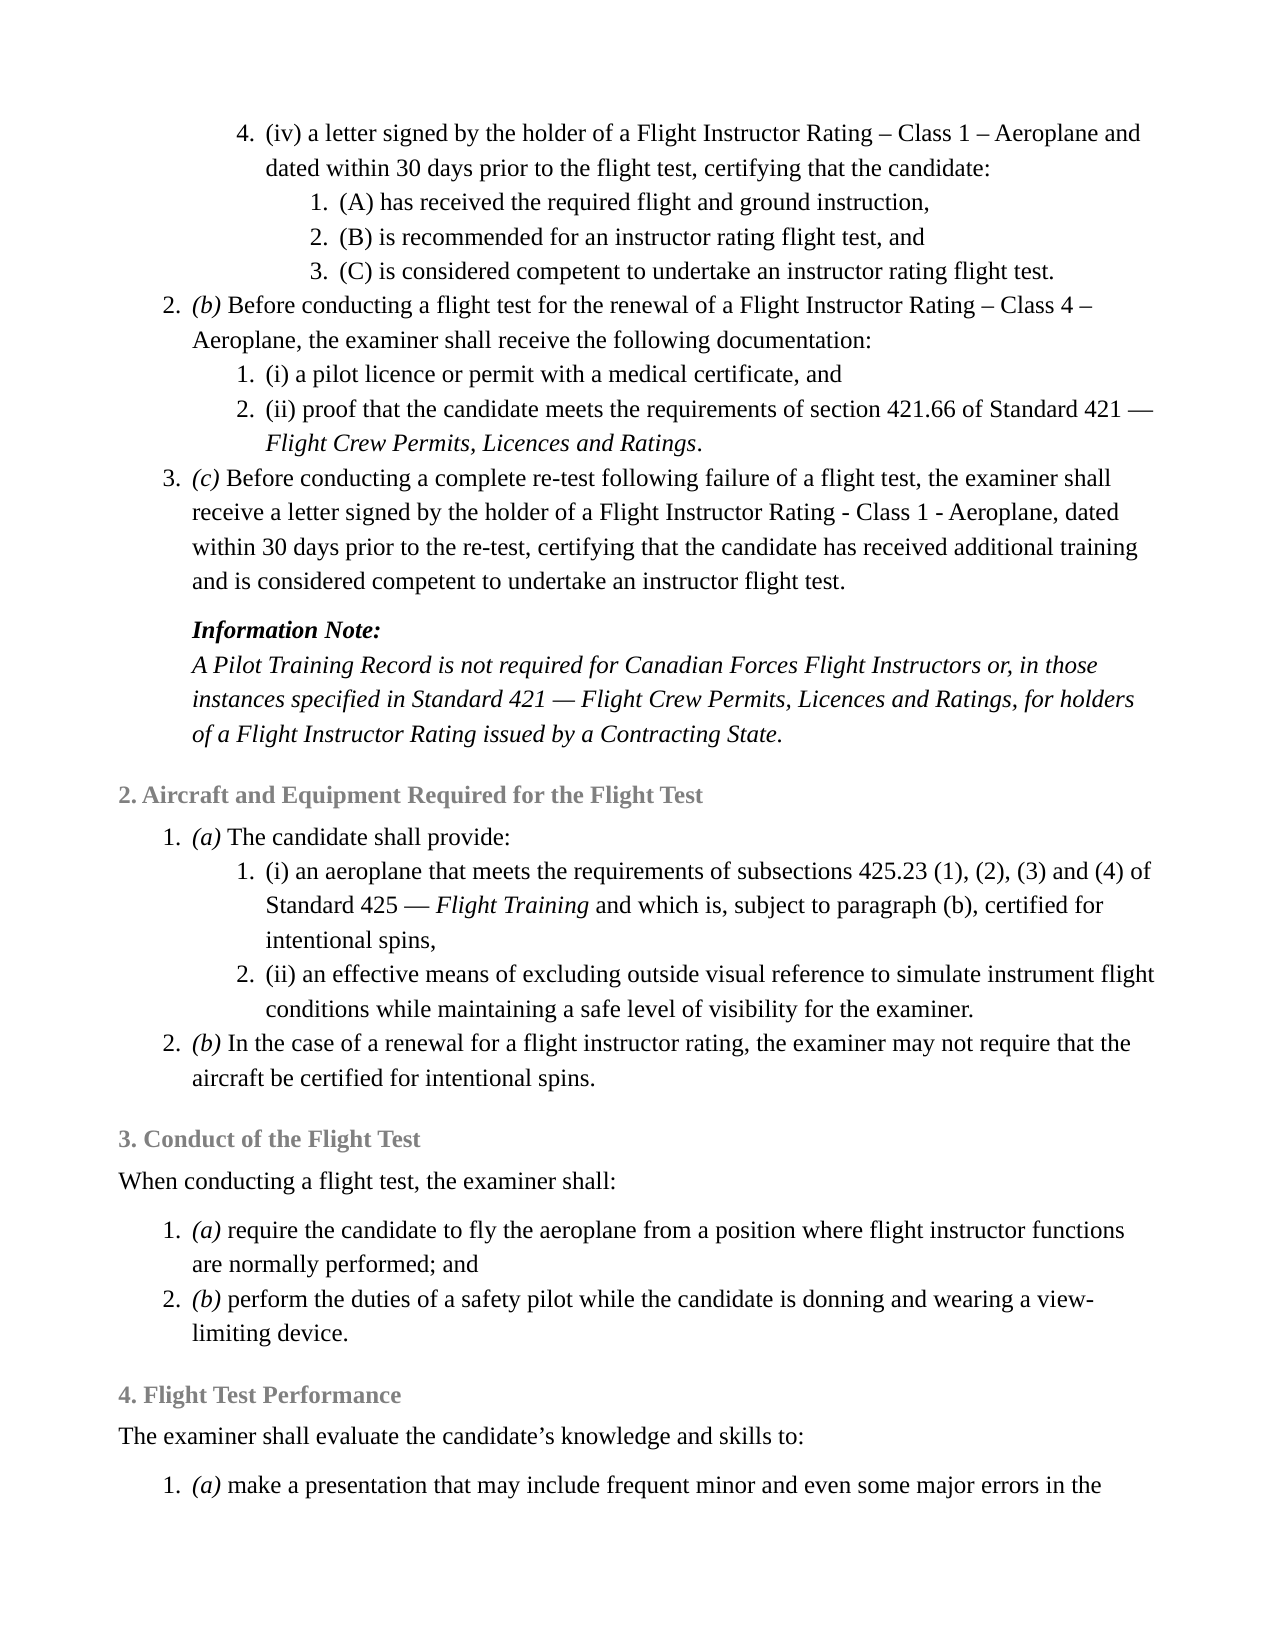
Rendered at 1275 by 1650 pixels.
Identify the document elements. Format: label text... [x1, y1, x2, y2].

list (a) make a presentation that may include frequent minor and even some major errors in the [162, 1470, 1157, 1499]
list Information Note: A Pilot Training Record is not required for Canadian Forces Flight Instructors or, in those instances specified in Standard 421 — Flight Crew Permits, Licences and Ratings, for holders of a Flight Instructor Rating issued by a Contracting State. [162, 615, 1157, 748]
text When conducting a flight test, the examiner shall: [118, 1166, 1157, 1194]
list (b) In the case of a renewal for a flight instructor rating, the examiner may not require that the aircraft be certified for intentional spins. [162, 1028, 1157, 1092]
text The examiner shall evaluate the candidate’s knowledge and skills to: [118, 1421, 1157, 1450]
list (b) perform the duties of a safety pilot while the candidate is donning and wearing a view-limiting device. [162, 1284, 1157, 1347]
list (a) The candidate shall provide: [162, 822, 1157, 850]
list (i) an aeroplane that meets the requirements of subsections 425.23 (1), (2), (3) and (4) of Standard 425 — Flight Training and which is, subject to paragraph (b), certified for intentional spins, [236, 856, 1157, 954]
list (iv) a letter signed by the holder of a Flight Instructor Rating – Class 1 – Aeroplane and dated within 30 days prior to the flight test, certifying that the candidate: [236, 118, 1157, 181]
list (c) Before conducting a complete re-test following failure of a flight test, the examiner shall receive a letter signed by the holder of a Flight Instructor Rating - Class 1 - Aeroplane, dated within 30 days prior to the re-test, certifying that the candidate has received additional training and is considered competent to undertake an instructor flight test. [162, 463, 1157, 595]
subtitle 3. Conduct of the Flight Test [118, 1124, 1157, 1153]
list (i) a pilot licence or permit with a medical certificate, and [236, 359, 1157, 388]
subtitle 4. Flight Test Performance [118, 1380, 1157, 1409]
subtitle 2. Aircraft and Equipment Required for the Flight Test [118, 780, 1157, 809]
list (ii) proof that the candidate meets the requirements of section 421.66 of Standard 421 — Flight Crew Permits, Licences and Ratings. [236, 394, 1157, 457]
list (B) is recommended for an instructor rating flight test, and [309, 222, 1157, 250]
list (a) require the candidate to fly the aeroplane from a position where flight instructor functions are normally performed; and [162, 1215, 1157, 1278]
list (C) is considered competent to undertake an instructor rating flight test. [309, 256, 1157, 285]
list (A) has received the required flight and ground instruction, [309, 187, 1157, 216]
list (b) Before conducting a flight test for the renewal of a Flight Instructor Rating – Class 4 – Aeroplane, the examiner shall receive the following documentation: [162, 291, 1157, 354]
list (ii) an effective means of excluding outside visual reference to simulate instrument flight conditions while maintaining a safe level of visibility for the examiner. [236, 959, 1157, 1023]
